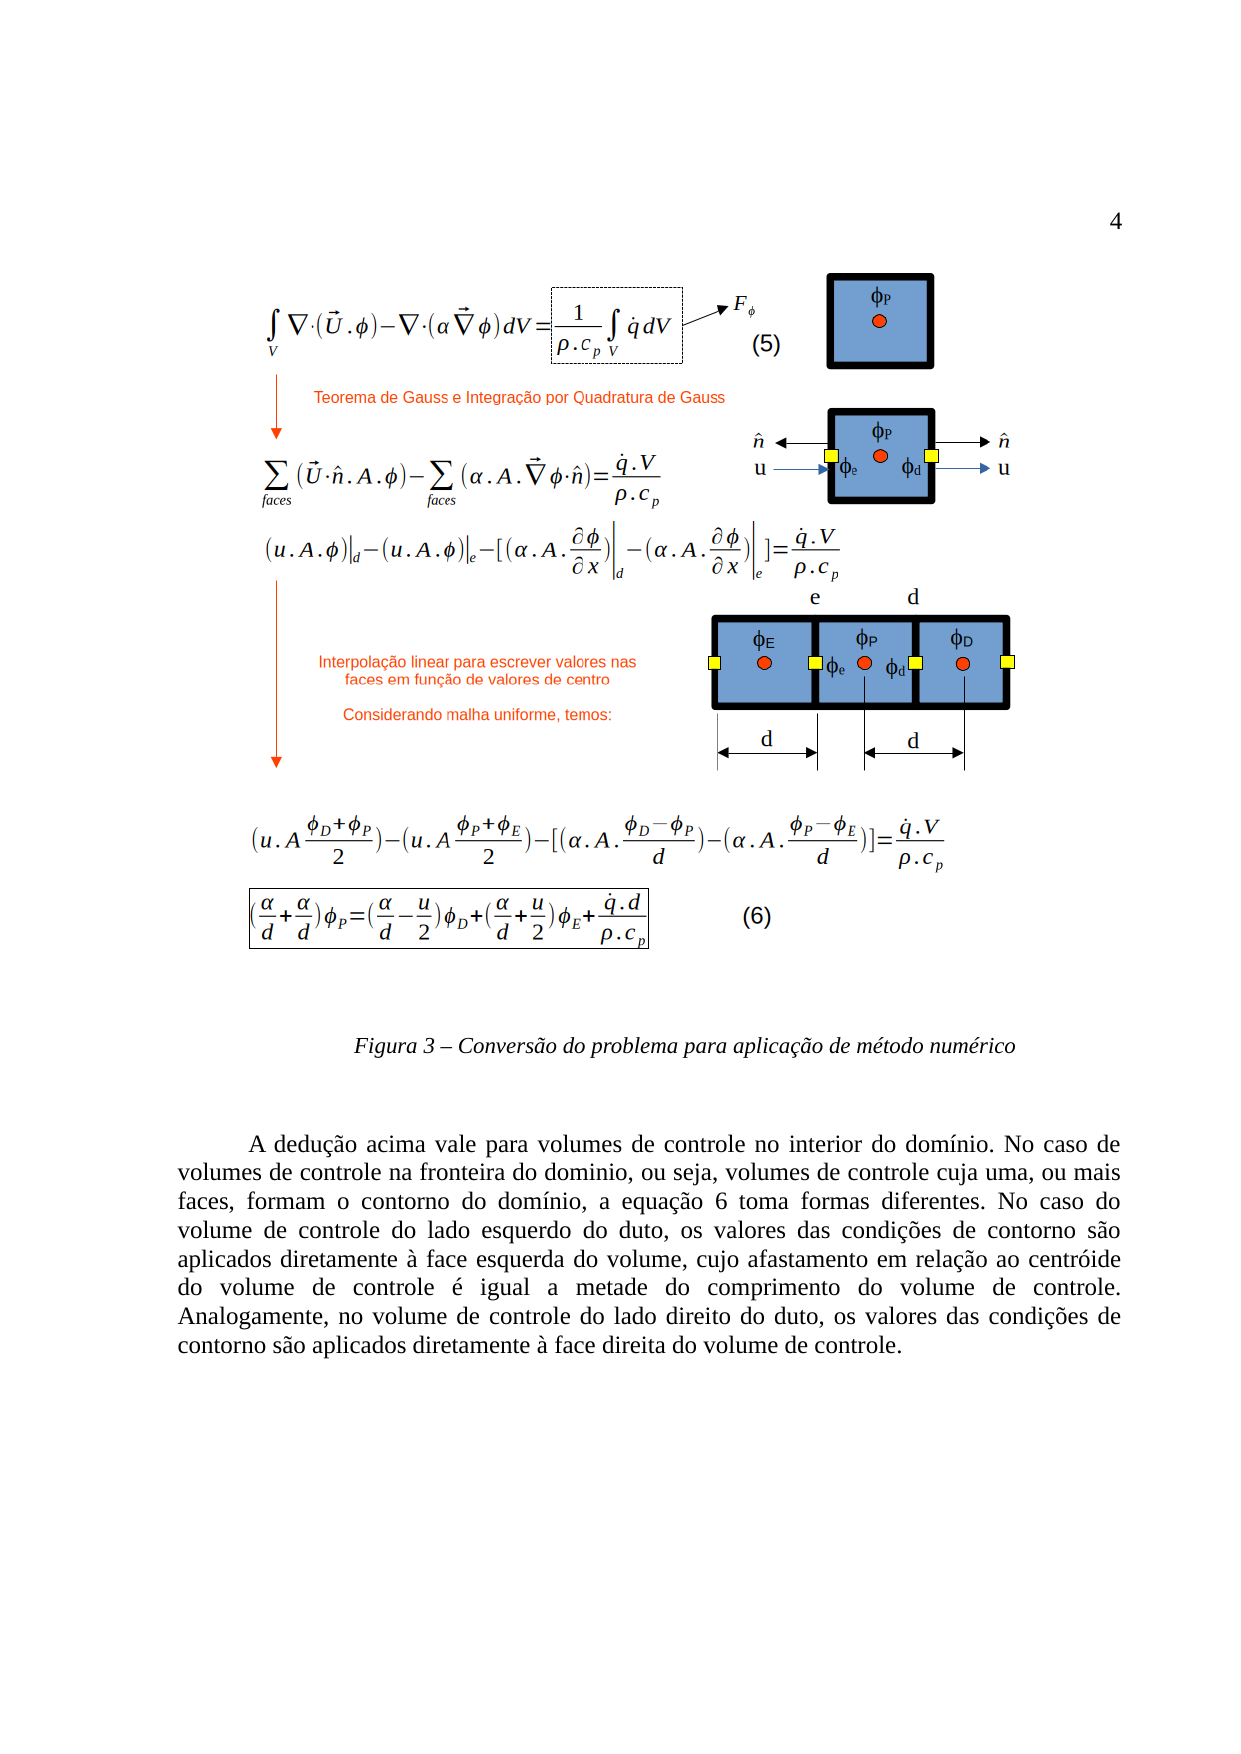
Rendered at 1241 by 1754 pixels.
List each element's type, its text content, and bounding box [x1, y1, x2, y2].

text A dedução acima vale para volumes de controle no interior do domínio. No caso de volumes de controle na fronteira do dominio, ou seja, volumes de controle cuja uma, ou mais faces, formam o contorno do domínio, a equação 6 toma formas diferentes. No caso do volume de controle do lado esquerdo do duto, os valores das condições de contorno são aplicados diretamente à face esquerda do volume, cujo afastamento em relação ao centróide do volume de controle é igual a metade do comprimento do volume de controle. Analogamente, no volume de controle do lado direito do duto, os valores das condições de contorno são aplicados diretamente à face direita do volume de controle. [177, 1129, 1122, 1359]
text Figura 3 – Conversão do problema para aplicação de método numérico [177, 1032, 1122, 1059]
picture [177, 264, 1123, 963]
